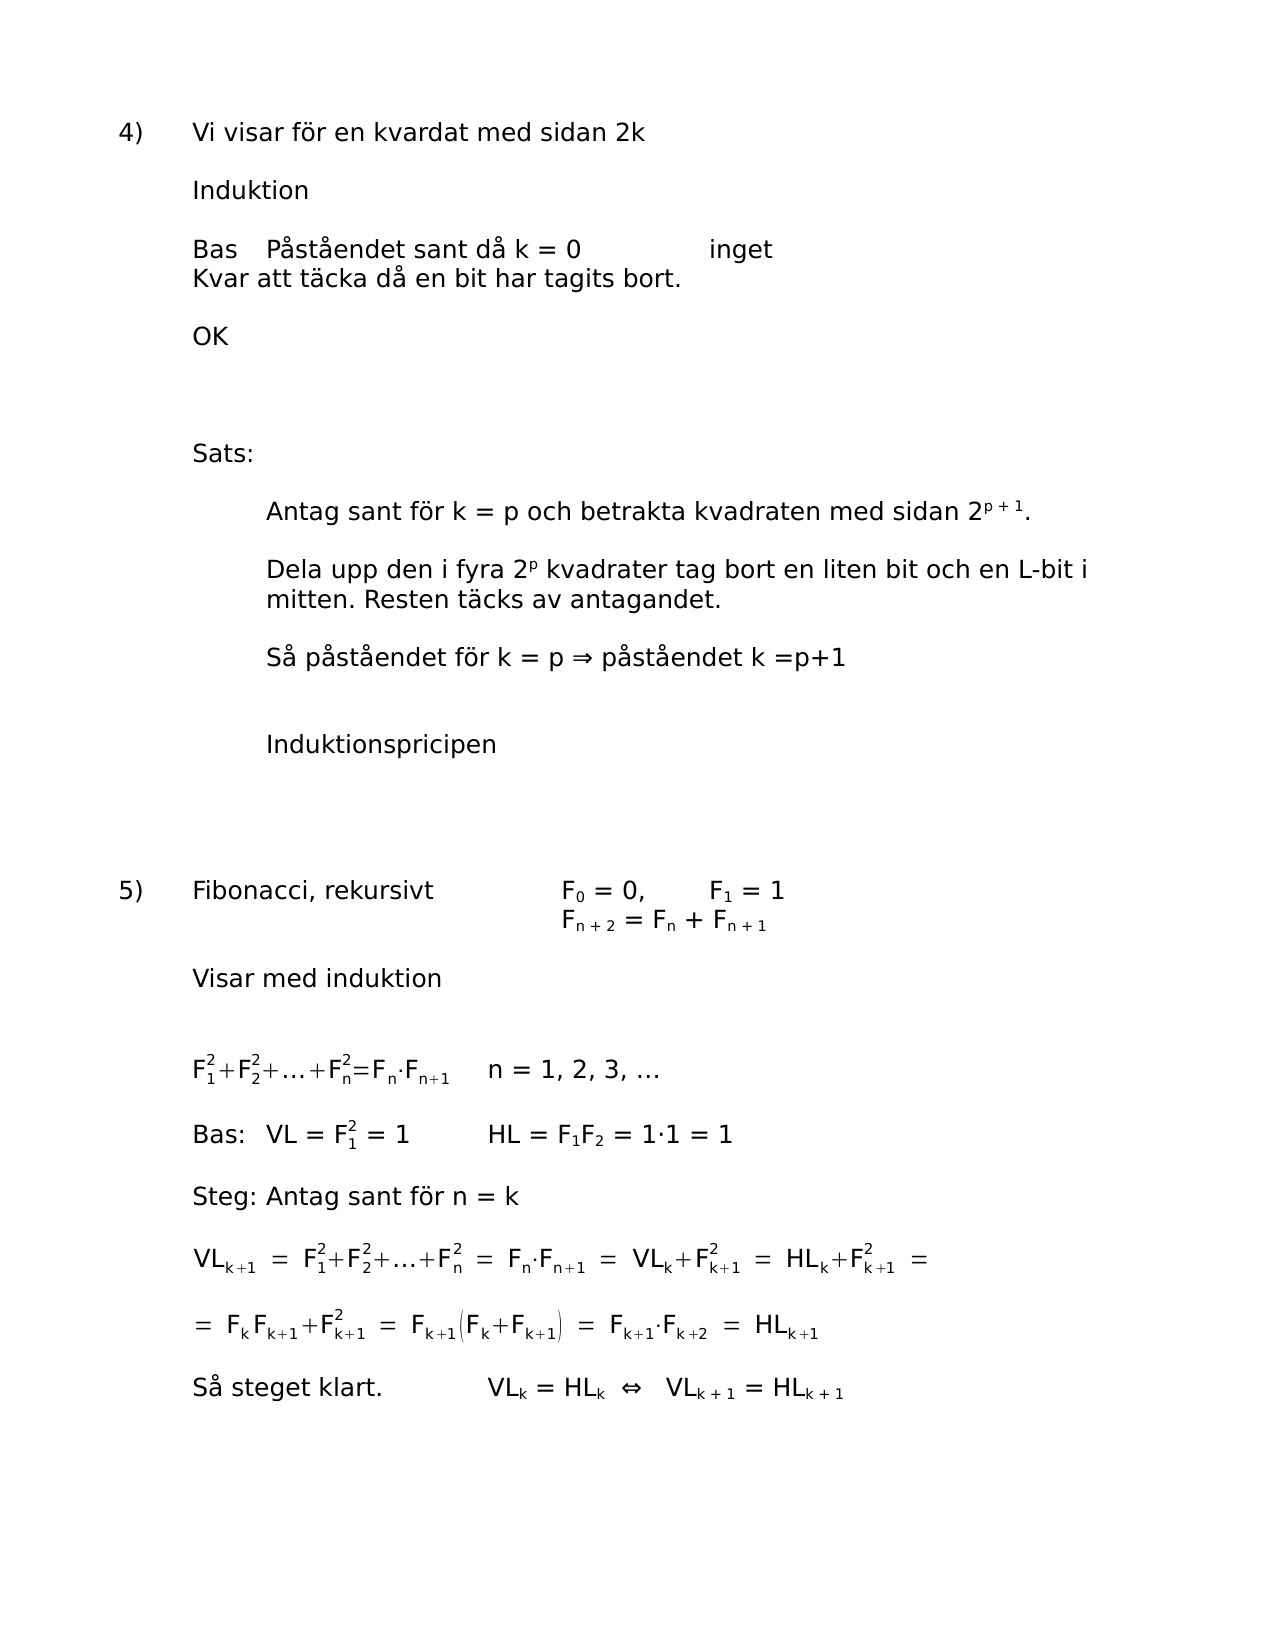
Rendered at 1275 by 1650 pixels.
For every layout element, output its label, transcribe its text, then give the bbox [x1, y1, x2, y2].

text Kvar att täcka då en bit har tagits bort. [118, 264, 1157, 293]
text OK [118, 322, 1157, 351]
text Induktionspricipen [118, 731, 1157, 760]
text Steg: Antag sant för n = k [118, 1182, 1157, 1212]
text Fn + 2 = Fn + Fn + 1 [118, 906, 1157, 935]
text Bas: VL = = 1 HL = F1F2 = 1⋅1 = 1 [118, 1117, 1157, 1153]
text 5) Fibonacci, rekursivt F0 = 0, F1 = 1 [118, 876, 1157, 906]
text Så påståendet för k = p ⇒ påståendet k =p+1 [118, 643, 1157, 672]
text Antag sant för k = p och betrakta kvadraten med sidan 2p + 1. [118, 497, 1157, 526]
text Sats: [118, 439, 1157, 468]
text 4) Vi visar för en kvardat med sidan 2k [118, 118, 1157, 147]
text mitten. Resten täcks av antagandet. [118, 585, 1157, 614]
text n = 1, 2, 3, … [118, 1051, 1157, 1088]
text Induktion [118, 176, 1157, 206]
text Dela upp den i fyra 2p kvadrater tag bort en liten bit och en L-bit i [118, 556, 1157, 585]
text Bas Påståendet sant då k = 0 inget [118, 235, 1157, 264]
text Så steget klart. VLk = HLk ⇔ VLk + 1 = HLk + 1 [118, 1374, 1157, 1403]
text Visar med induktion [118, 964, 1157, 993]
